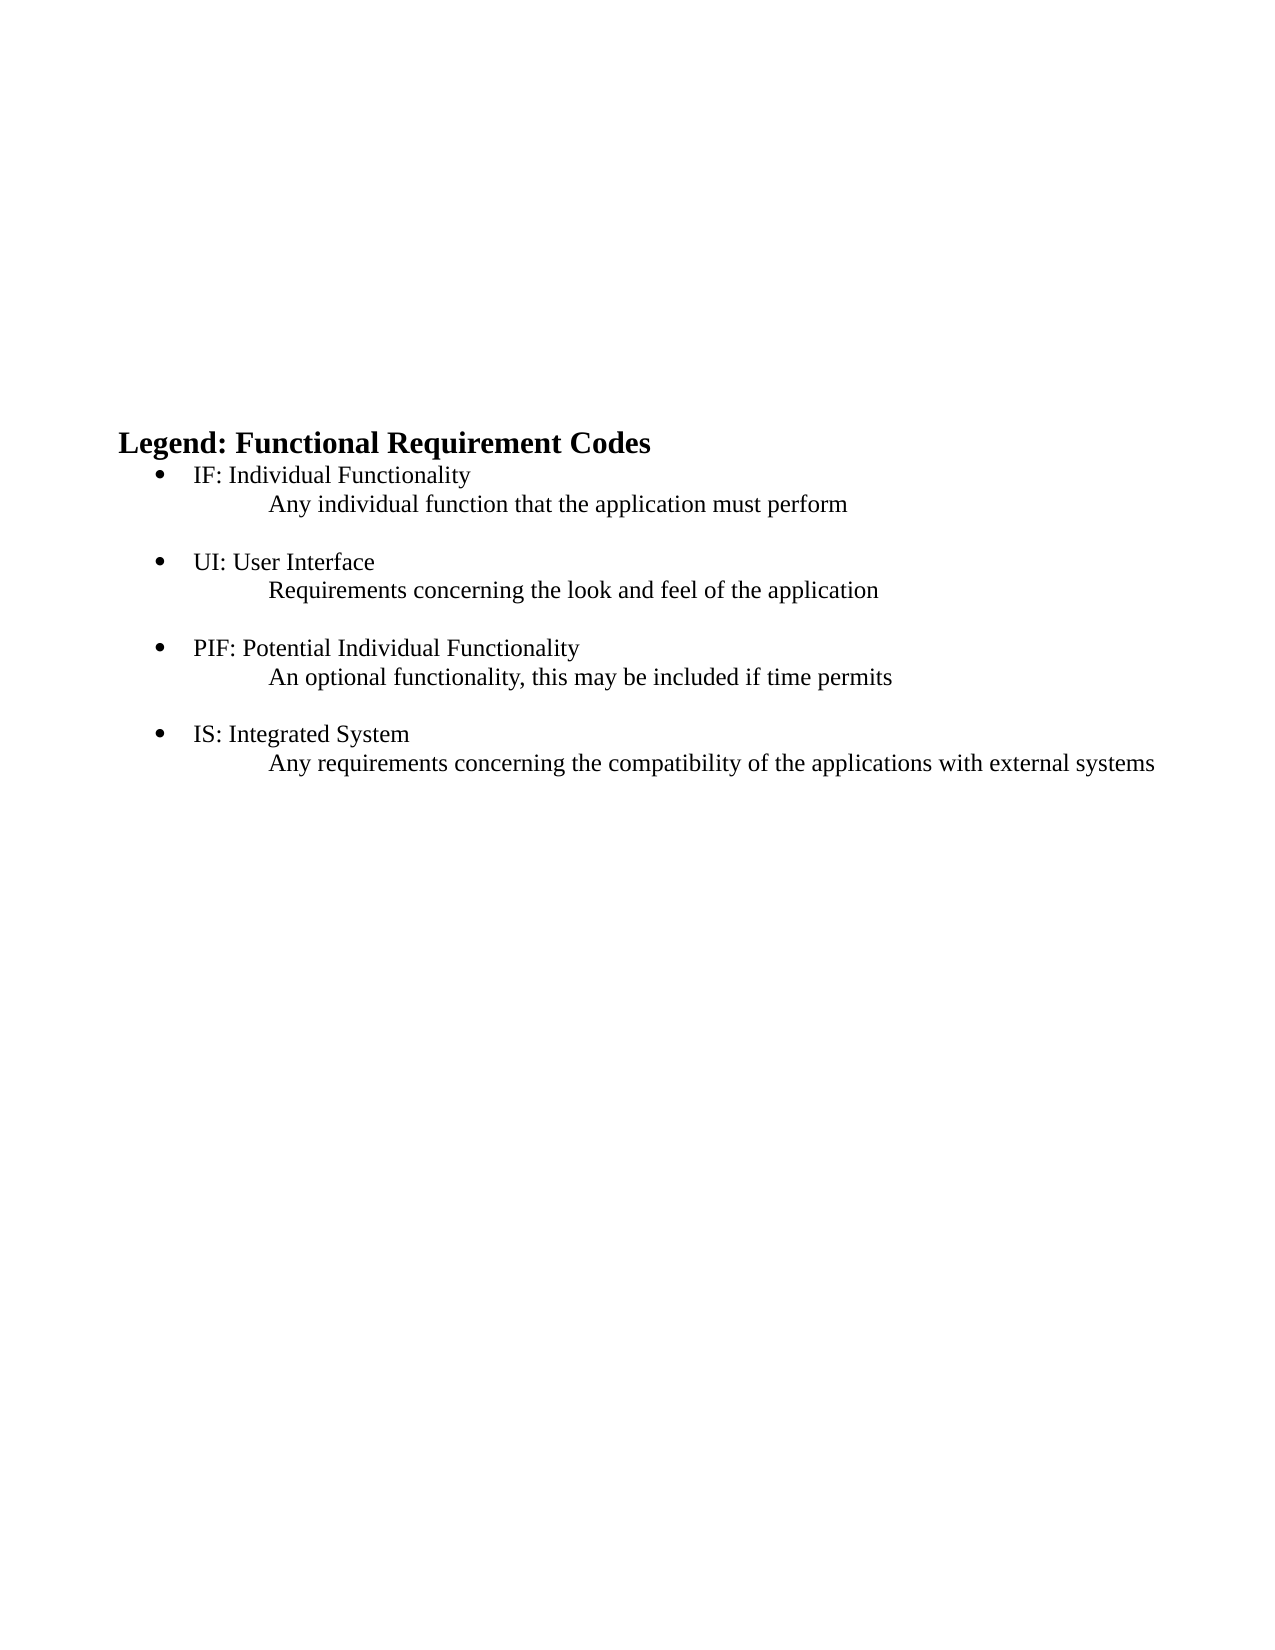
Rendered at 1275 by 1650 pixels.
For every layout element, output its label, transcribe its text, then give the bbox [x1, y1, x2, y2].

list Any requirements concerning the compatibility of the applications with external systems [231, 748, 1157, 777]
list Requirements concerning the look and feel of the application [231, 576, 1157, 604]
list Any individual function that the application must perform [231, 489, 1157, 518]
list An optional functionality, this may be included if time permits [231, 662, 1157, 691]
list IS: Integrated System [156, 719, 1157, 748]
list PIF: Potential Individual Functionality [156, 633, 1157, 662]
list IF: Individual Functionality [156, 461, 1157, 489]
list UI: User Interface [156, 547, 1157, 576]
text Legend: Functional Requirement Codes [118, 425, 1157, 461]
